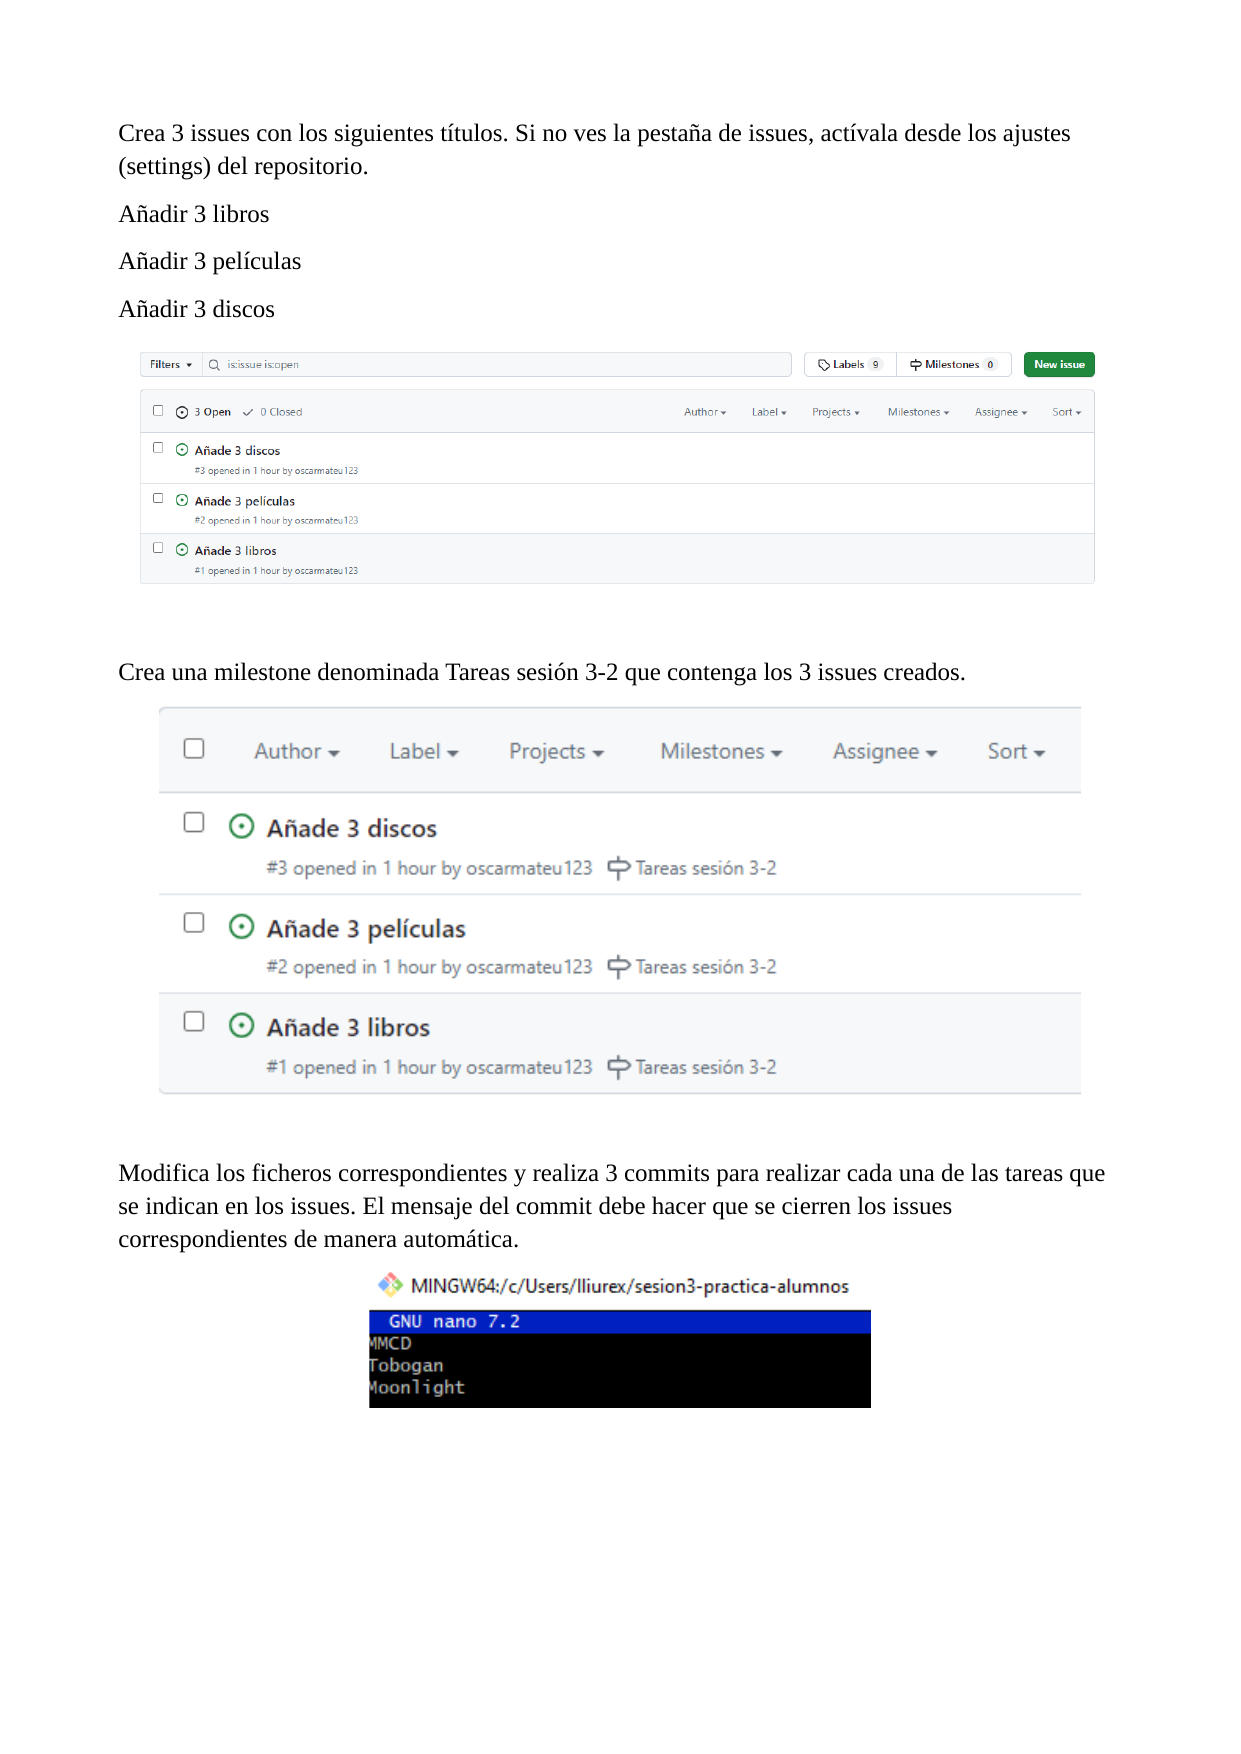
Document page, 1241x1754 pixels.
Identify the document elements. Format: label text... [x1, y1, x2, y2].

text Modifica los ficheros correspondientes y realiza 3 commits para realizar cada una de las tareas que se indican en los issues. El mensaje del commit debe hacer que se cierren los issues correspondientes de manera automática. [118, 1158, 1122, 1253]
text Crea 3 issues con los siguientes títulos. Si no ves la pestaña de issues, actívala desde los ajustes (settings) del repositorio. [118, 118, 1122, 180]
text Añadir 3 películas [118, 246, 1122, 275]
picture [118, 341, 1123, 606]
picture [159, 704, 1082, 1107]
picture [369, 1271, 871, 1408]
text Añadir 3 libros [118, 199, 1122, 227]
text Añadir 3 discos [118, 294, 1122, 323]
text Crea una milestone denominada Tareas sesión 3-2 que contenga los 3 issues creados. [118, 657, 1122, 686]
